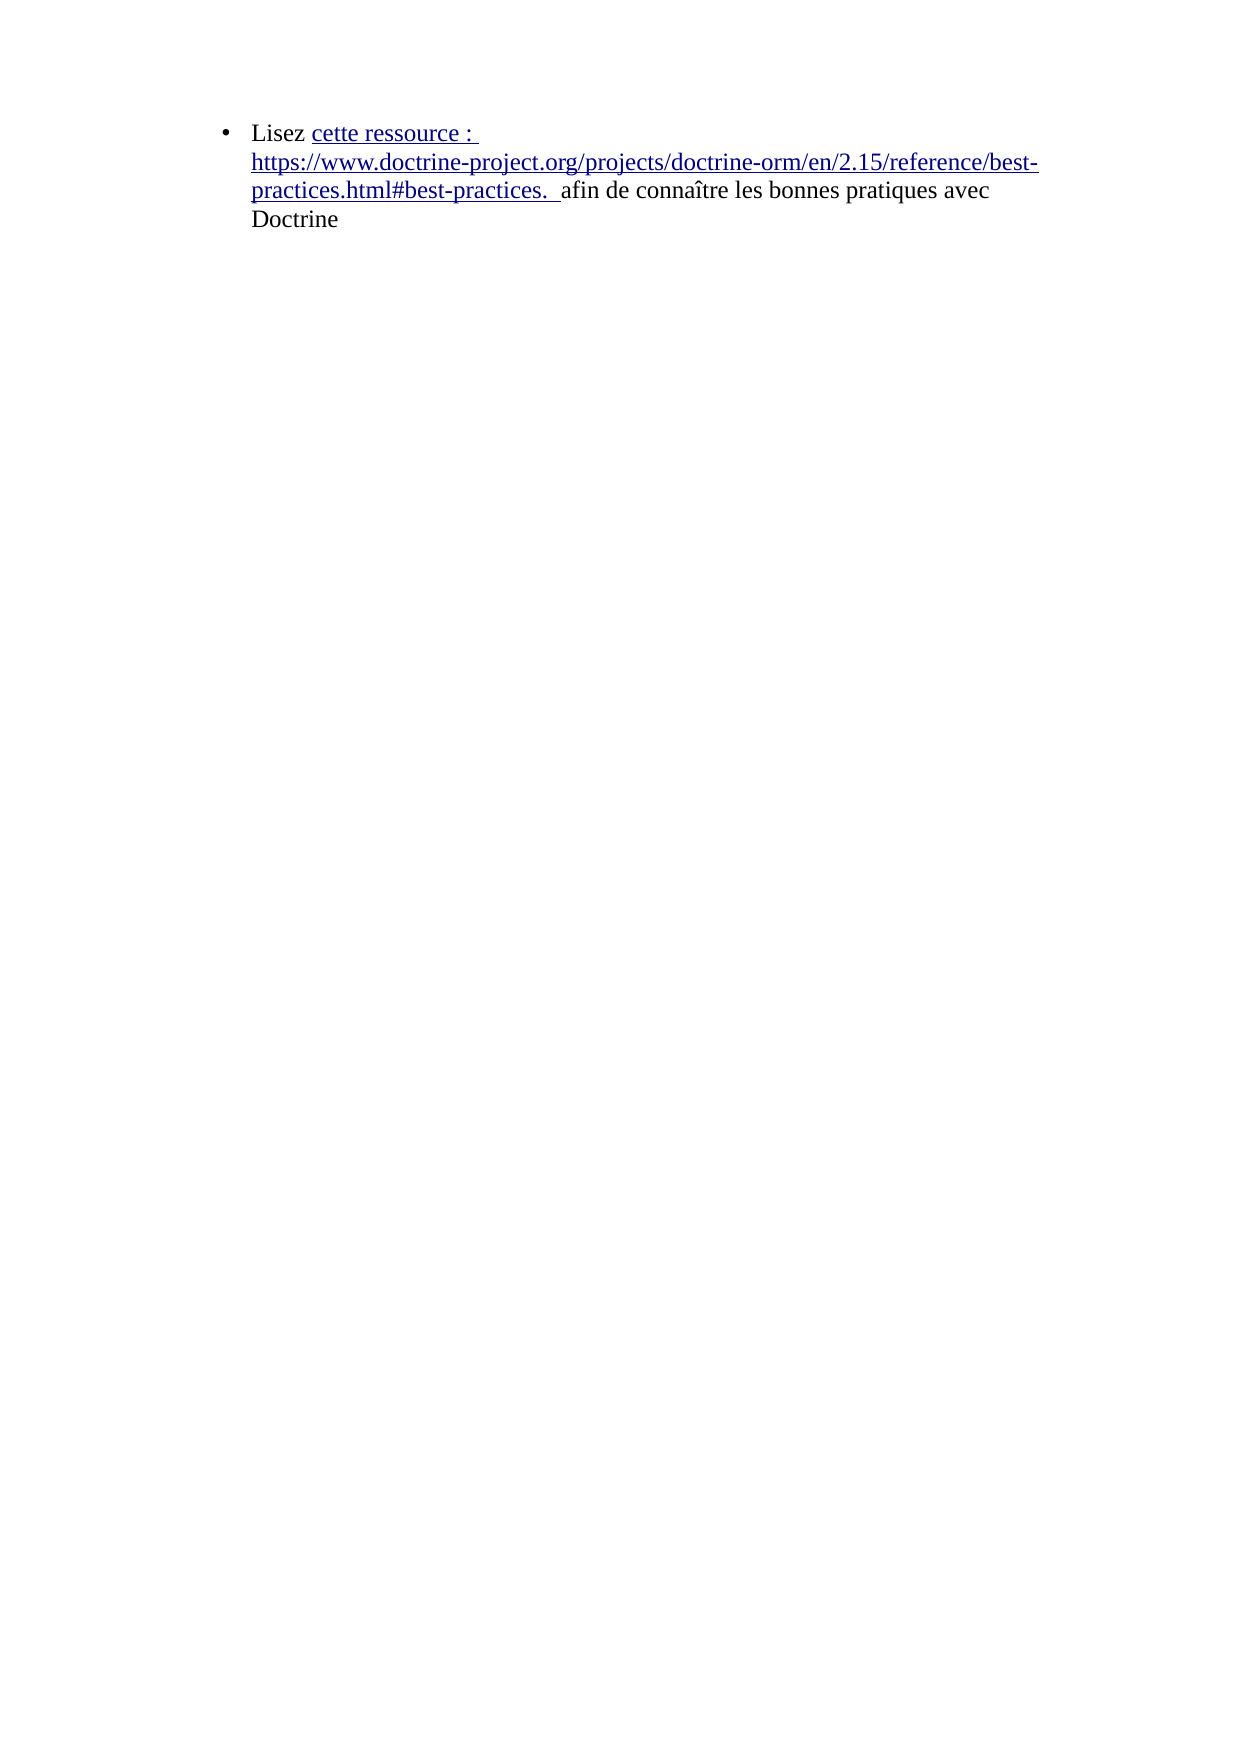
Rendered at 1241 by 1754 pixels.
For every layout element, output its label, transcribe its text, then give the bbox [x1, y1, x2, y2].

list Lisez cette ressource : https://www.doctrine-project.org/projects/doctrine-orm/en/2.15/reference/best-practices.html#best-practices. afin de connaître les bonnes pratiques avec Doctrine [222, 118, 1063, 233]
